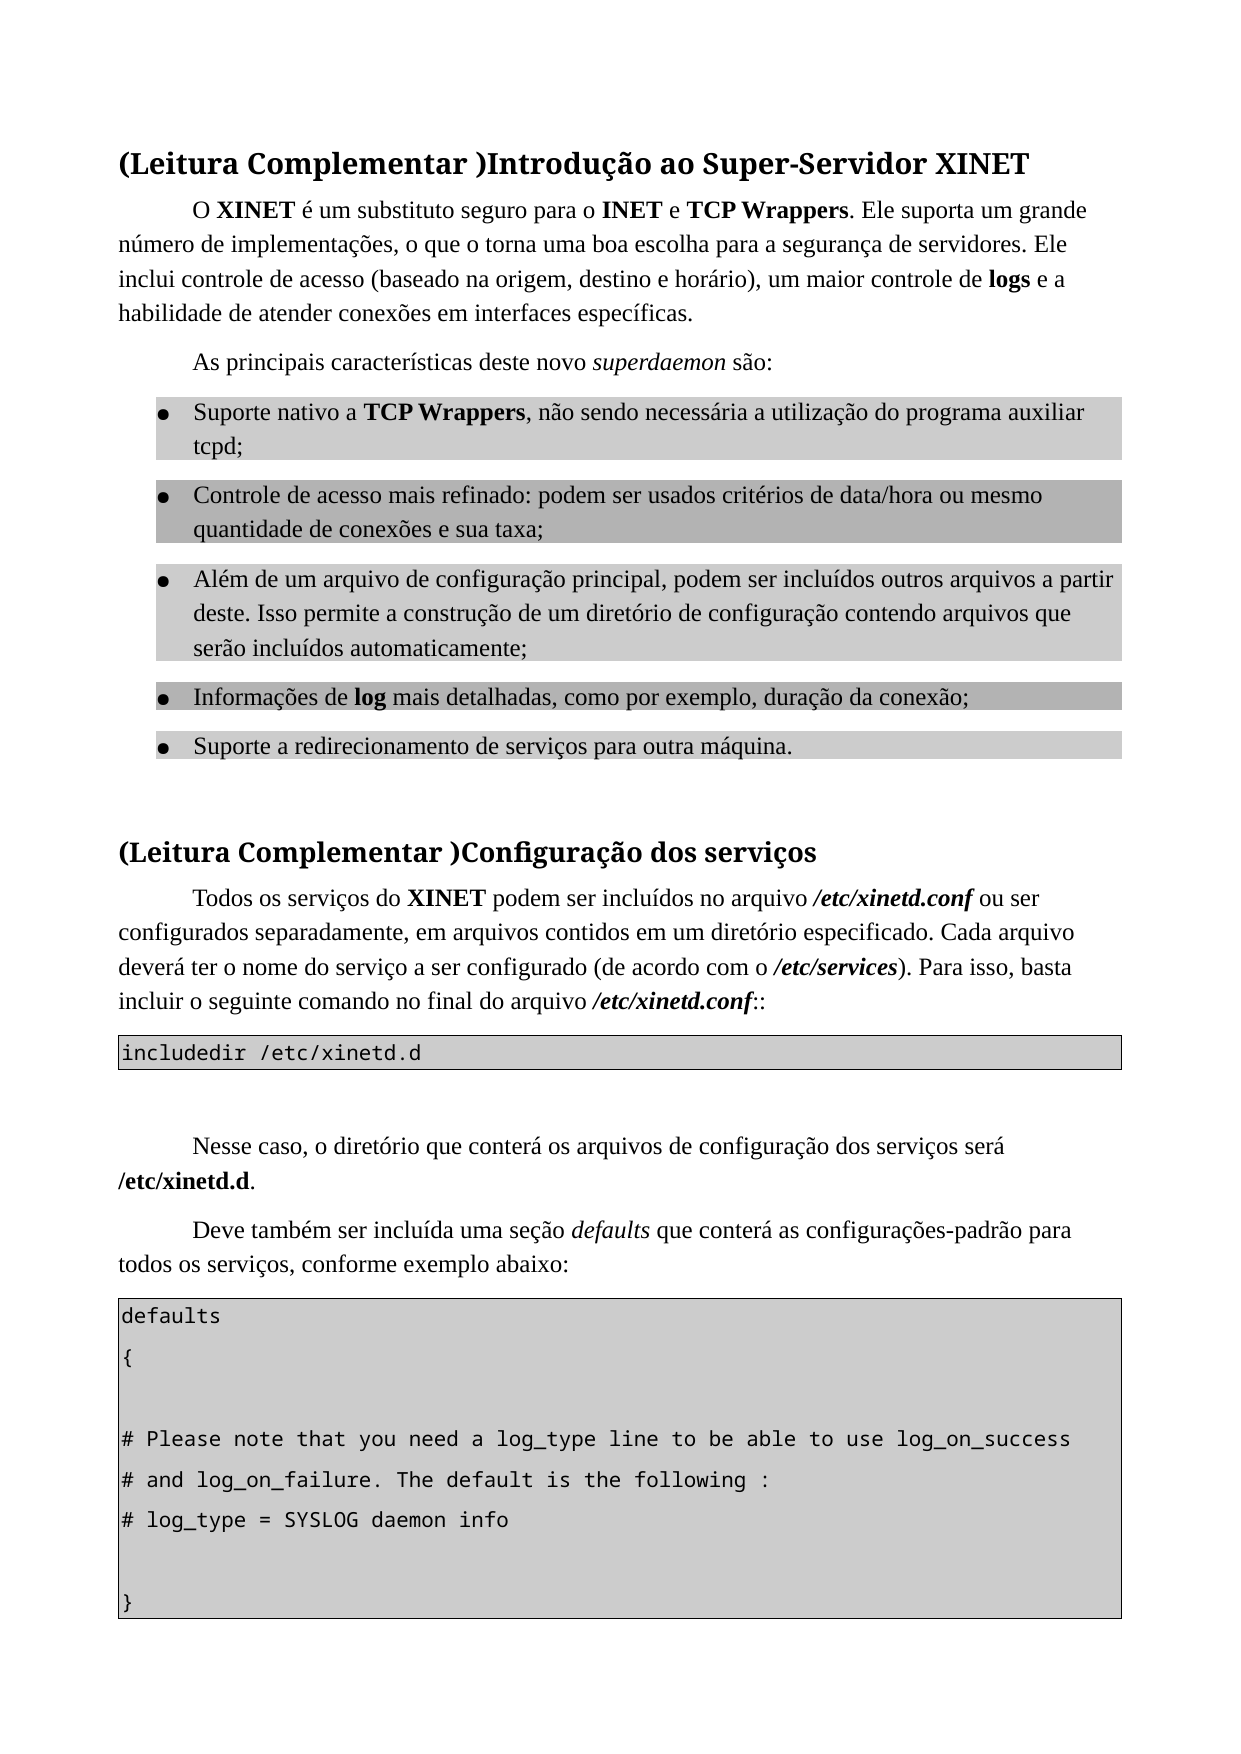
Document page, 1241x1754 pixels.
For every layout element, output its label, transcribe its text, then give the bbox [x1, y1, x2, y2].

subtitle (Leitura Complementar )Introdução ao Super-Servidor XINET [118, 143, 1122, 183]
list Suporte nativo a TCP Wrappers, não sendo necessária a utilização do programa auxiliar tcpd; [156, 397, 1122, 460]
list Além de um arquivo de configuração principal, podem ser incluídos outros arquivos a partir deste. Isso permite a construção de um diretório de configuração contendo arquivos que serão incluídos automaticamente; [156, 564, 1122, 661]
list Informações de log mais detalhadas, como por exemplo, duração da conexão; [156, 682, 1122, 710]
text # Please note that you need a log_type line to be able to use log_on_success [119, 1421, 1121, 1452]
text Nesse caso, o diretório que conterá os arquivos de configuração dos serviços será /etc/xinetd.d. [118, 1131, 1122, 1194]
list Suporte a redirecionamento de serviços para outra máquina. [156, 731, 1122, 759]
text } [119, 1584, 1121, 1618]
text # and log_on_failure. The default is the following : [119, 1462, 1121, 1493]
list Controle de acesso mais refinado: podem ser usados critérios de data/hora ou mesmo quantidade de conexões e sua taxa; [156, 480, 1122, 543]
text includedir /etc/xinetd.d [119, 1036, 1121, 1069]
text { [119, 1339, 1121, 1371]
text As principais características deste novo superdaemon são: [118, 347, 1122, 376]
text O XINET é um substituto seguro para o INET e TCP Wrappers. Ele suporta um grande número de implementações, o que o torna uma boa escolha para a segurança de servidores. Ele inclui controle de acesso (baseado na origem, destino e horário), um maior controle de logs e a habilidade de atender conexões em interfaces específicas. [118, 195, 1122, 327]
text Deve também ser incluída uma seção defaults que conterá as configurações-padrão para todos os serviços, conforme exemplo abaixo: [118, 1215, 1122, 1278]
subtitle (Leitura Complementar )Configuração dos serviços [118, 833, 1122, 870]
text Todos os serviços do xinet podem ser incluídos no arquivo /etc/xinetd.conf ou ser configurados separadamente, em arquivos contidos em um diretório especificado. Cada arquivo deverá ter o nome do serviço a ser configurado (de acordo com o /etc/services). Para isso, basta incluir o seguinte comando no final do arquivo /etc/xinetd.conf:: [118, 883, 1122, 1015]
text defaults [119, 1299, 1121, 1330]
text # log_type = SYSLOG daemon info [119, 1502, 1121, 1534]
